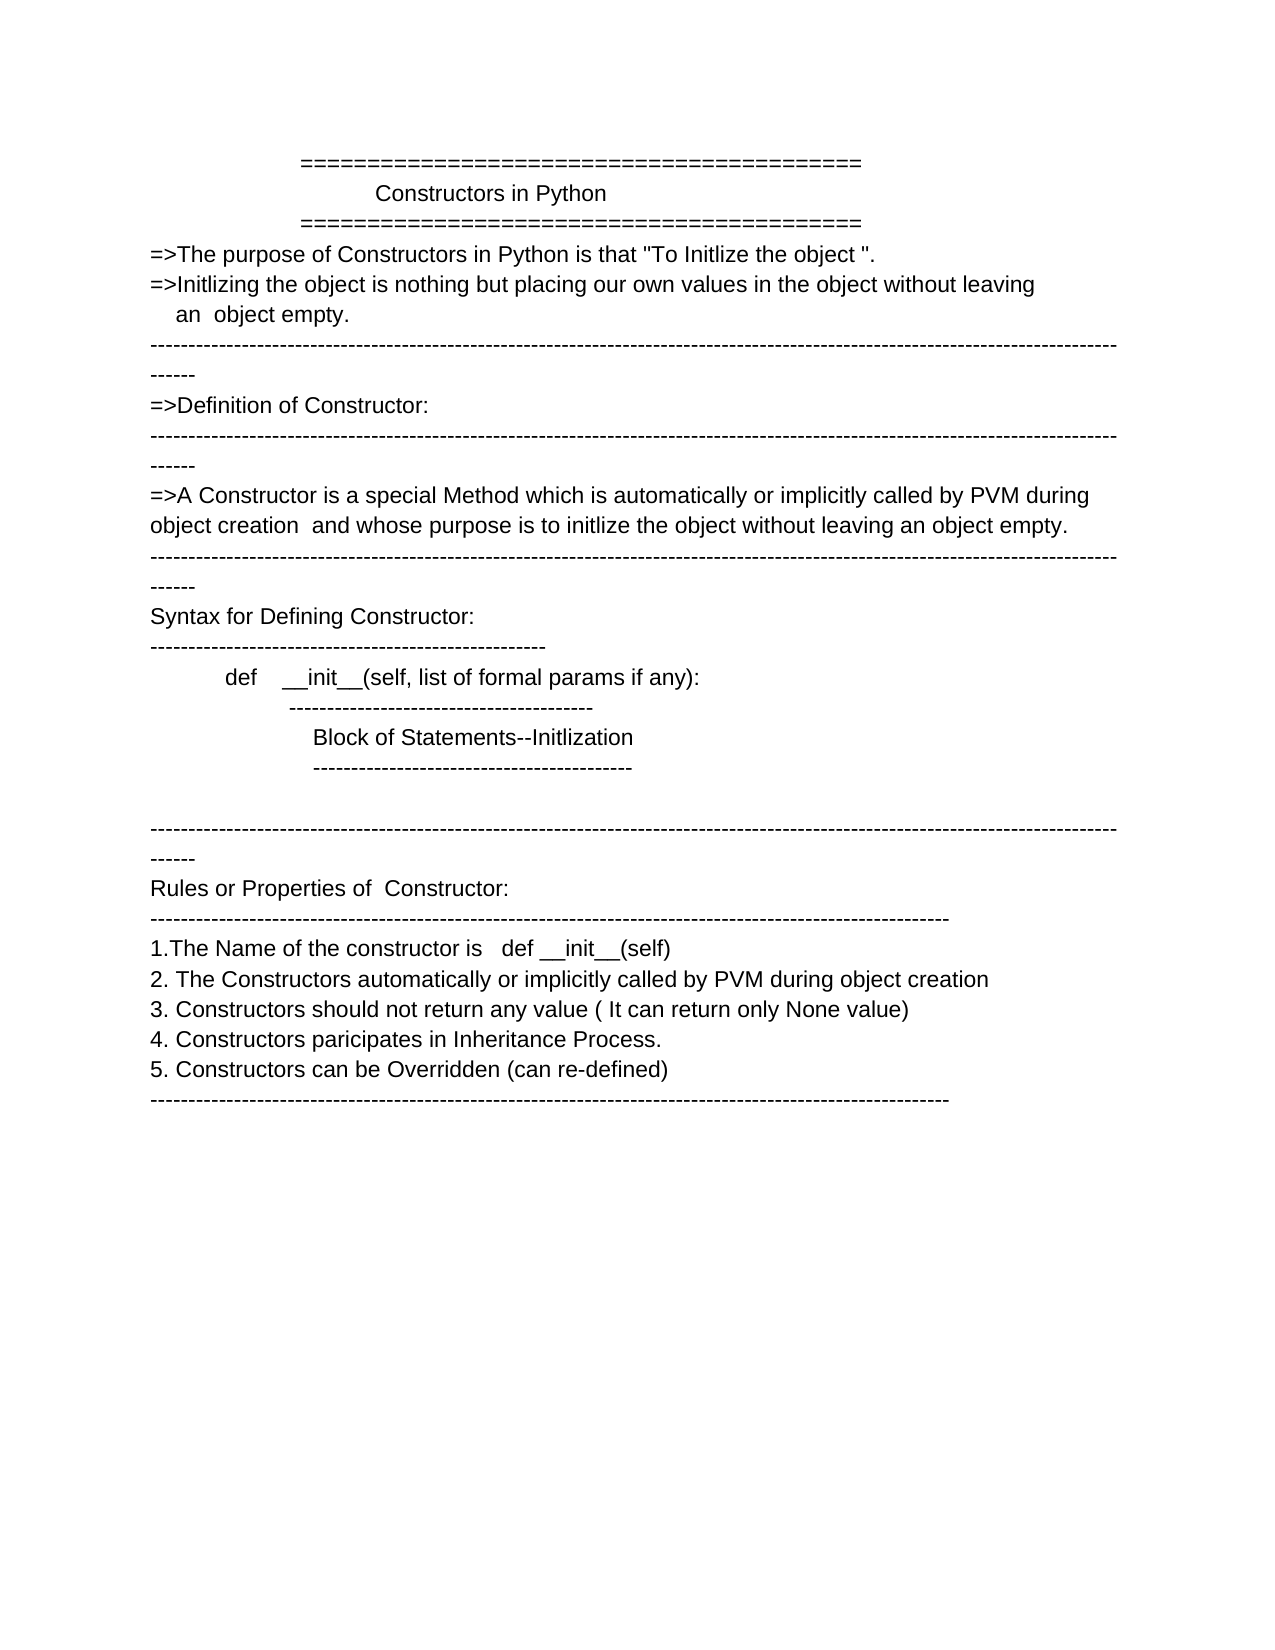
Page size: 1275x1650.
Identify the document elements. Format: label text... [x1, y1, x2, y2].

text =>The purpose of Constructors in Python is that "To Initlize the object ". [150, 241, 1125, 267]
text =>Definition of Constructor: [150, 392, 1125, 418]
text Constructors in Python [150, 180, 1125, 207]
text ------------------------------------------------------------------------------------------------------------------------------------- [150, 543, 1125, 599]
text 3. Constructors should not return any value ( It can return only None value) [150, 996, 1125, 1022]
text 2. The Constructors automatically or implicitly called by PVM during object creation [150, 966, 1125, 992]
text Block of Statements--Initlization [150, 724, 1125, 750]
text ---------------------------------------- [150, 694, 1125, 720]
text ------------------------------------------------------------------------------------------------------------------------------------- [150, 331, 1125, 388]
text 1.The Name of the constructor is def __init__(self) [150, 935, 1125, 962]
text ------------------------------------------ [150, 754, 1125, 781]
text =>A Constructor is a special Method which is automatically or implicitly called by PVM during object creation and whose purpose is to initlize the object without leaving an object empty. [150, 482, 1125, 539]
text ------------------------------------------------------------------------------------------------------------------------------------- [150, 422, 1125, 478]
text --------------------------------------------------------------------------------------------------------- [150, 905, 1125, 932]
text ---------------------------------------------------- [150, 633, 1125, 660]
text Rules or Properties of Constructor: [150, 875, 1125, 901]
text Syntax for Defining Constructor: [150, 603, 1125, 629]
text ========================================== [150, 210, 1125, 237]
text ------------------------------------------------------------------------------------------------------------------------------------- [150, 814, 1125, 871]
text def __init__(self, list of formal params if any): [150, 663, 1125, 690]
text =>Initlizing the object is nothing but placing our own values in the object without leaving [150, 271, 1125, 297]
text an object empty. [150, 301, 1125, 327]
text ========================================== [150, 150, 1125, 176]
text --------------------------------------------------------------------------------------------------------- [150, 1086, 1125, 1113]
text 4. Constructors paricipates in Inheritance Process. [150, 1026, 1125, 1052]
text 5. Constructors can be Overridden (can re-defined) [150, 1056, 1125, 1083]
